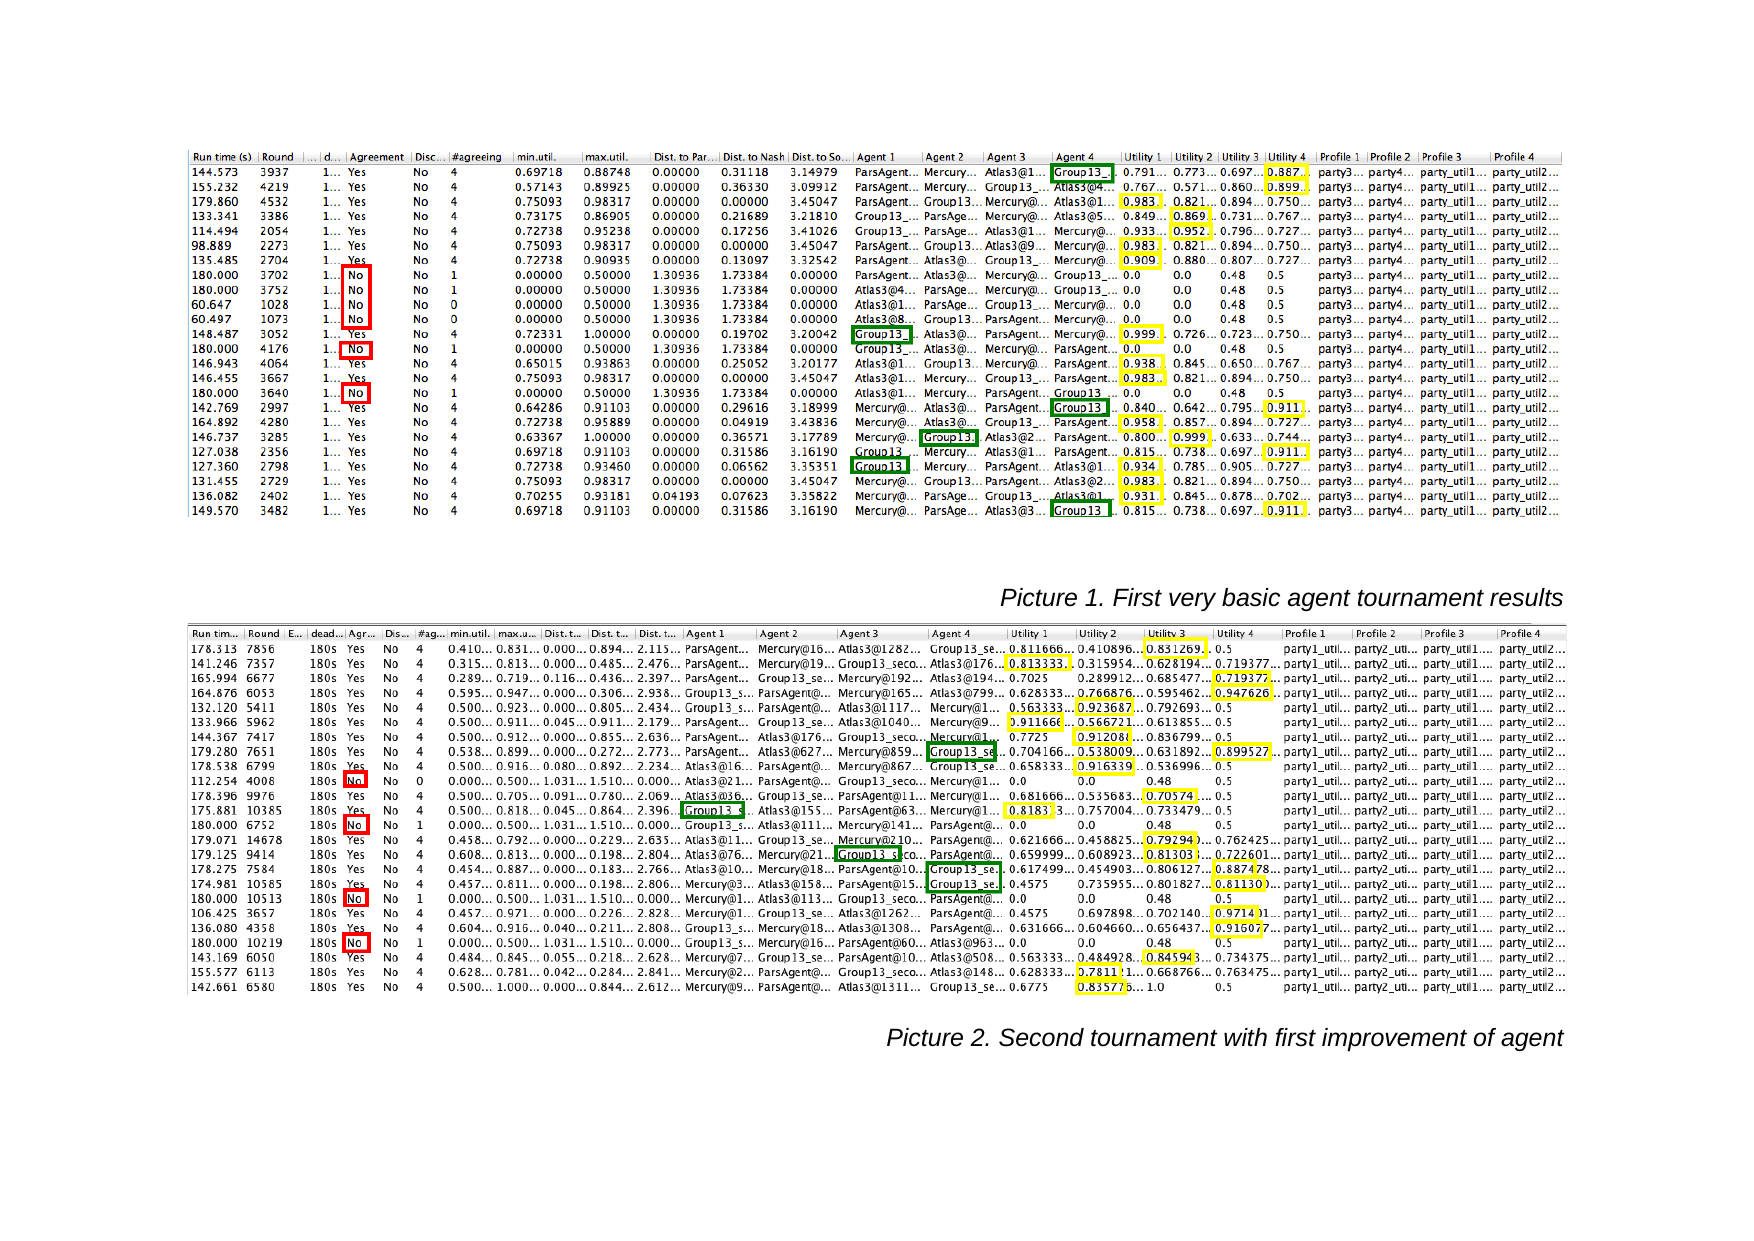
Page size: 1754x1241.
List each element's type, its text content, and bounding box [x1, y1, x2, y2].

picture [187, 150, 1567, 517]
picture [187, 623, 1567, 995]
subtitle Picture 1. First very basic agent tournament results [187, 583, 1566, 611]
text Picture 2. Second tournament with first improvement of agent [187, 1023, 1566, 1052]
